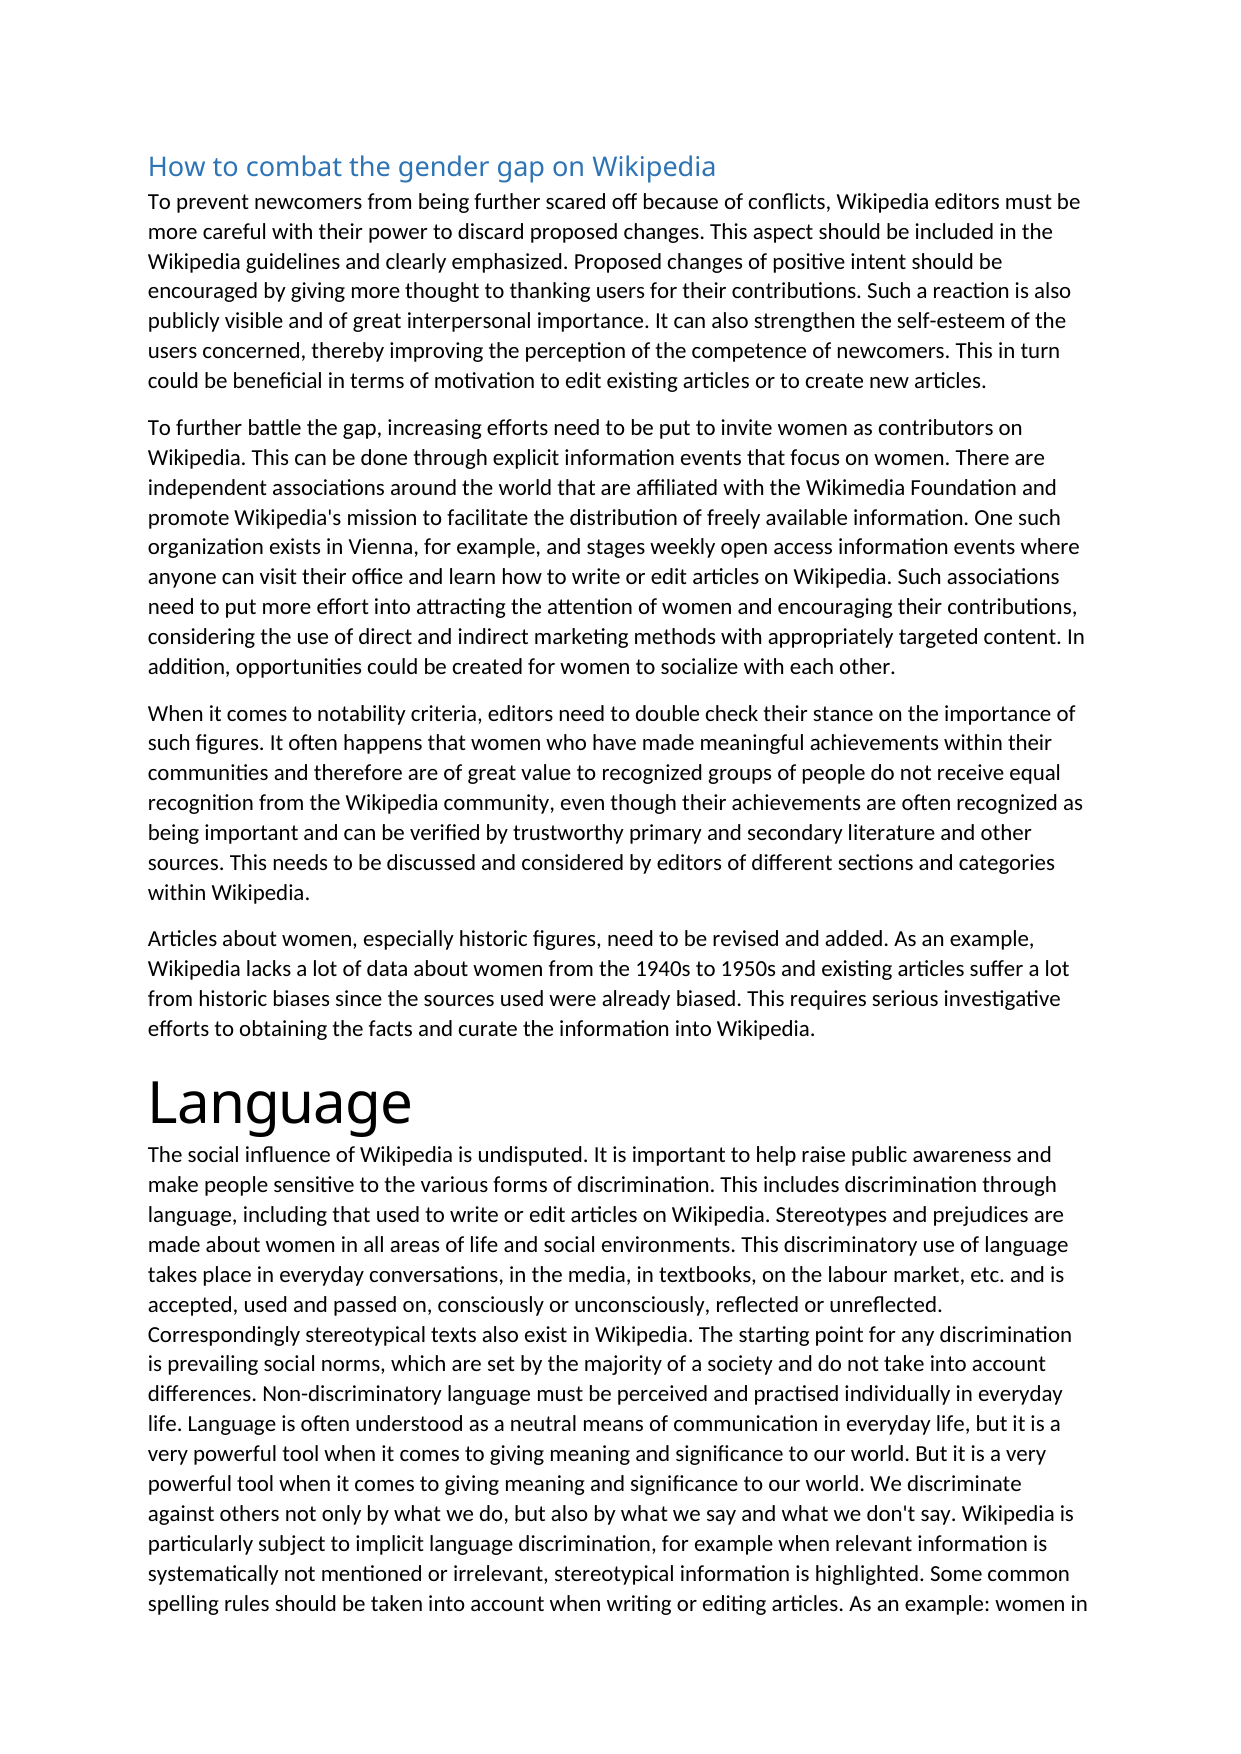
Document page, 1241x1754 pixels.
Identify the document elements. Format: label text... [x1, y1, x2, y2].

subtitle How to combat the gender gap on Wikipedia [148, 148, 1093, 184]
title Language [148, 1061, 1093, 1140]
text When it comes to notability criteria, editors need to double check their stance on the importance of such figures. It often happens that women who have made meaningful achievements within their communities and therefore are of great value to recognized groups of people do not receive equal recognition from the Wikipedia community, even though their achievements are often recognized as being important and can be verified by trustworthy primary and secondary literature and other sources. This needs to be discussed and considered by editors of different sections and categories within Wikipedia. [148, 699, 1093, 906]
text To further battle the gap, increasing efforts need to be put to invite women as contributors on Wikipedia. This can be done through explicit information events that focus on women. There are independent associations around the world that are affiliated with the Wikimedia Foundation and promote Wikipedia's mission to facilitate the distribution of freely available information. One such organization exists in Vienna, for example, and stages weekly open access information events where anyone can visit their office and learn how to write or edit articles on Wikipedia. Such associations need to put more effort into attracting the attention of women and encouraging their contributions, considering the use of direct and indirect marketing methods with appropriately targeted content. In addition, opportunities could be created for women to socialize with each other. [148, 413, 1093, 680]
text The social influence of Wikipedia is undisputed. It is important to help raise public awareness and make people sensitive to the various forms of discrimination. This includes discrimination through language, including that used to write or edit articles on Wikipedia. Stereotypes and prejudices are made about women in all areas of life and social environments. This discriminatory use of language takes place in everyday conversations, in the media, in textbooks, on the labour market, etc. and is accepted, used and passed on, consciously or unconsciously, reflected or unreflected. Correspondingly stereotypical texts also exist in Wikipedia. The starting point for any discrimination is prevailing social norms, which are set by the majority of a society and do not take into account differences. Non-discriminatory language must be perceived and practised individually in everyday life. Language is often understood as a neutral means of communication in everyday life, but it is a very powerful tool when it comes to giving meaning and significance to our world. But it is a very powerful tool when it comes to giving meaning and significance to our world. We discriminate against others not only by what we do, but also by what we say and what we don't say. Wikipedia is particularly subject to implicit language discrimination, for example when relevant information is systematically not mentioned or irrelevant, stereotypical information is highlighted. Some common spelling rules should be taken into account when writing or editing articles. As an example: women in [148, 1140, 1093, 1617]
text To prevent newcomers from being further scared off because of conflicts, Wikipedia editors must be more careful with their power to discard proposed changes. This aspect should be included in the Wikipedia guidelines and clearly emphasized. Proposed changes of positive intent should be encouraged by giving more thought to thanking users for their contributions. Such a reaction is also publicly visible and of great interpersonal importance. It can also strengthen the self-esteem of the users concerned, thereby improving the perception of the competence of newcomers. This in turn could be beneficial in terms of motivation to edit existing articles or to create new articles. [148, 187, 1093, 394]
text Articles about women, especially historic figures, need to be revised and added. As an example, Wikipedia lacks a lot of data about women from the 1940s to 1950s and existing articles suffer a lot from historic biases since the sources used were already biased. This requires serious investigative efforts to obtaining the facts and curate the information into Wikipedia. [148, 924, 1093, 1042]
